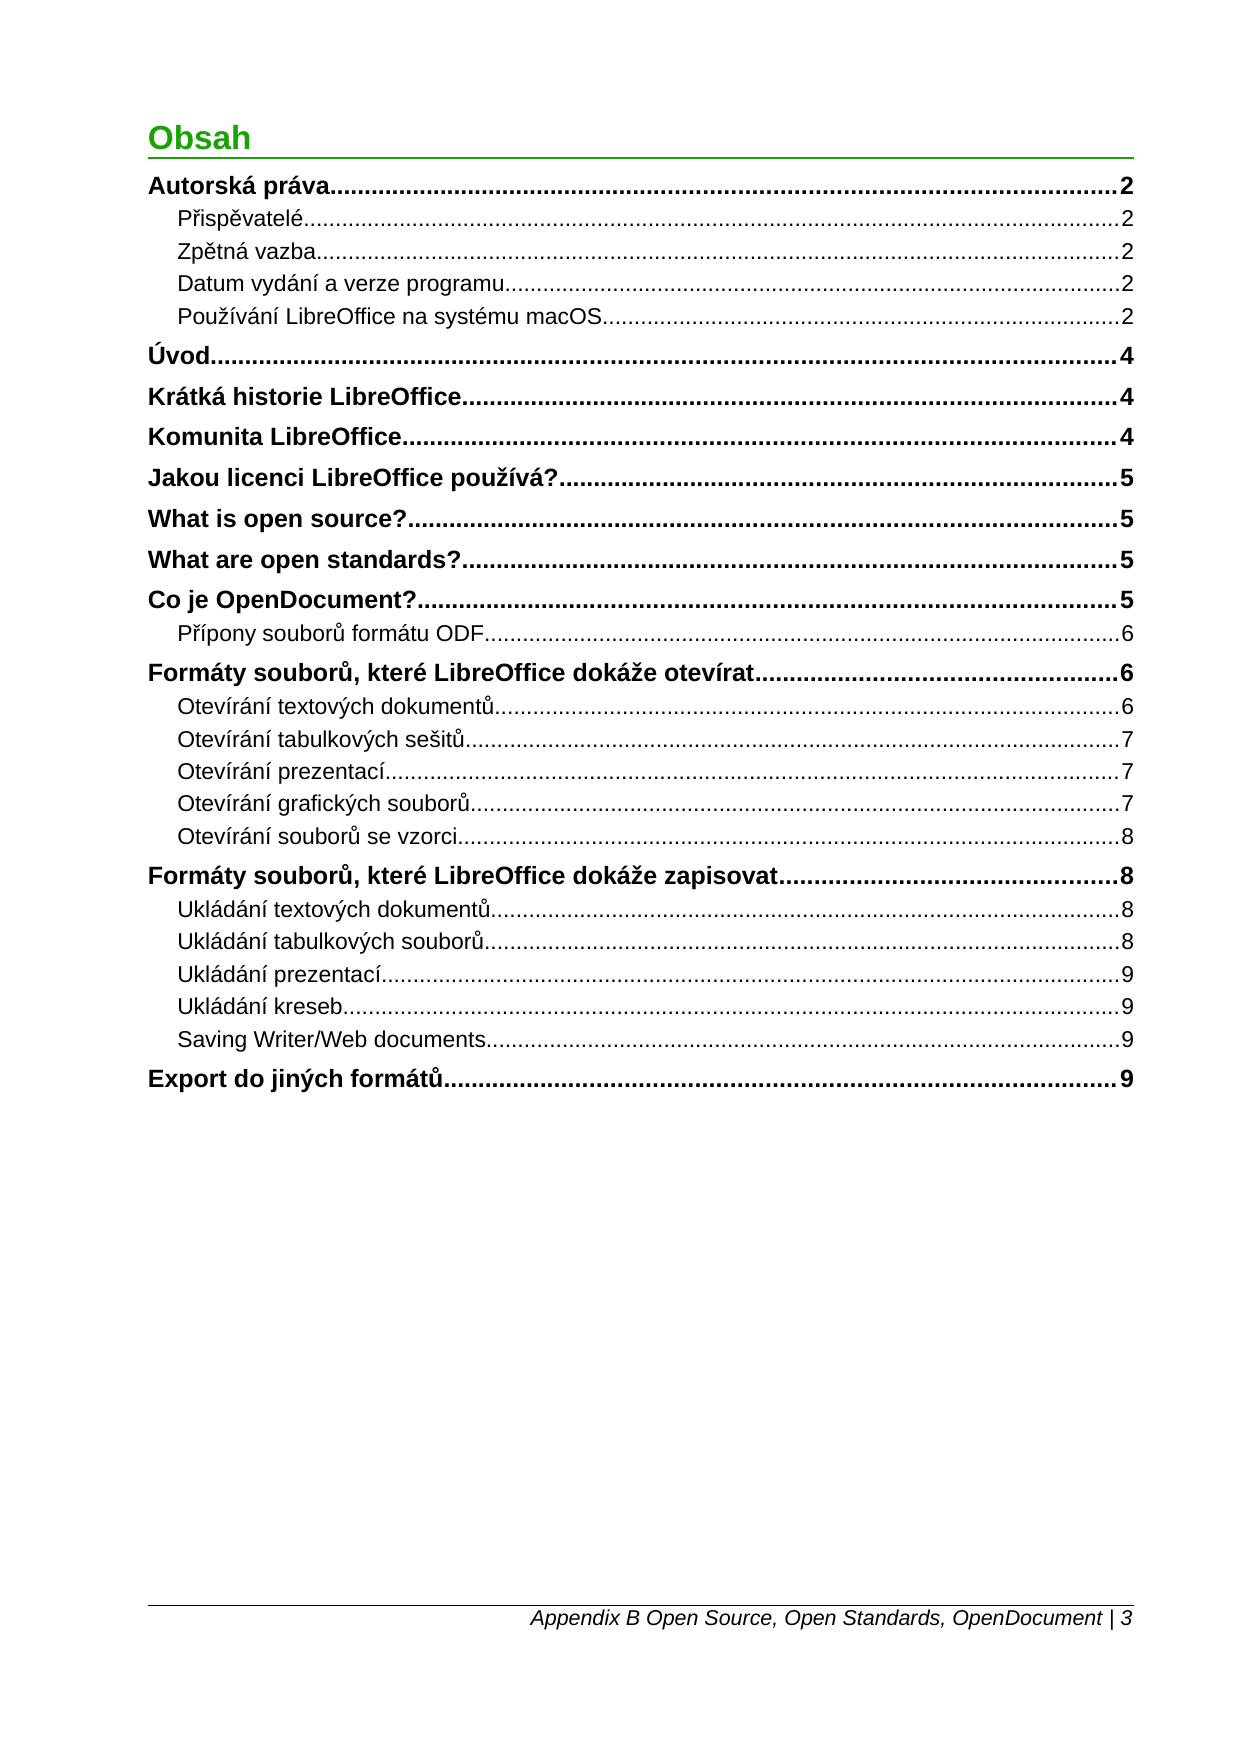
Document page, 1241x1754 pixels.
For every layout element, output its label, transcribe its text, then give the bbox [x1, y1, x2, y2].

text Otevírání textových dokumentů 6 [177, 693, 1134, 719]
text Autorská práva 2 [148, 171, 1134, 199]
text Otevírání tabulkových sešitů 7 [177, 726, 1134, 752]
text Otevírání prezentací 7 [177, 758, 1134, 784]
text Saving Writer/Web documents 9 [177, 1026, 1134, 1052]
text Zpětná vazba 2 [177, 238, 1134, 264]
text Formáty souborů, které LibreOffice dokáže otevírat 6 [148, 658, 1134, 687]
text Otevírání grafických souborů 7 [177, 790, 1134, 817]
text Ukládání tabulkových souborů 8 [177, 928, 1134, 955]
text Co je OpenDocument? 5 [148, 585, 1134, 614]
text What is open source? 5 [148, 504, 1134, 533]
text Ukládání textových dokumentů 8 [177, 896, 1134, 922]
text What are open standards? 5 [148, 544, 1134, 573]
text Jakou licenci LibreOffice používá? 5 [148, 463, 1134, 492]
text Krátká historie LibreOffice 4 [148, 382, 1134, 410]
text Komunita LibreOffice 4 [148, 422, 1134, 451]
text Export do jiných formátů 9 [148, 1064, 1134, 1093]
text Ukládání prezentací 9 [177, 961, 1134, 987]
subtitle Obsah [148, 118, 1134, 157]
text Otevírání souborů se vzorci 8 [177, 823, 1134, 849]
text Ukládání kreseb 9 [177, 993, 1134, 1019]
text Přispěvatelé 2 [177, 205, 1134, 232]
text Datum vydání a verze programu 2 [177, 270, 1134, 297]
text Úvod 4 [148, 341, 1134, 370]
text Přípony souborů formátu ODF 6 [177, 620, 1134, 646]
text Formáty souborů, které LibreOffice dokáže zapisovat 8 [148, 861, 1134, 890]
text Používání LibreOffice na systému macOS 2 [177, 303, 1134, 329]
